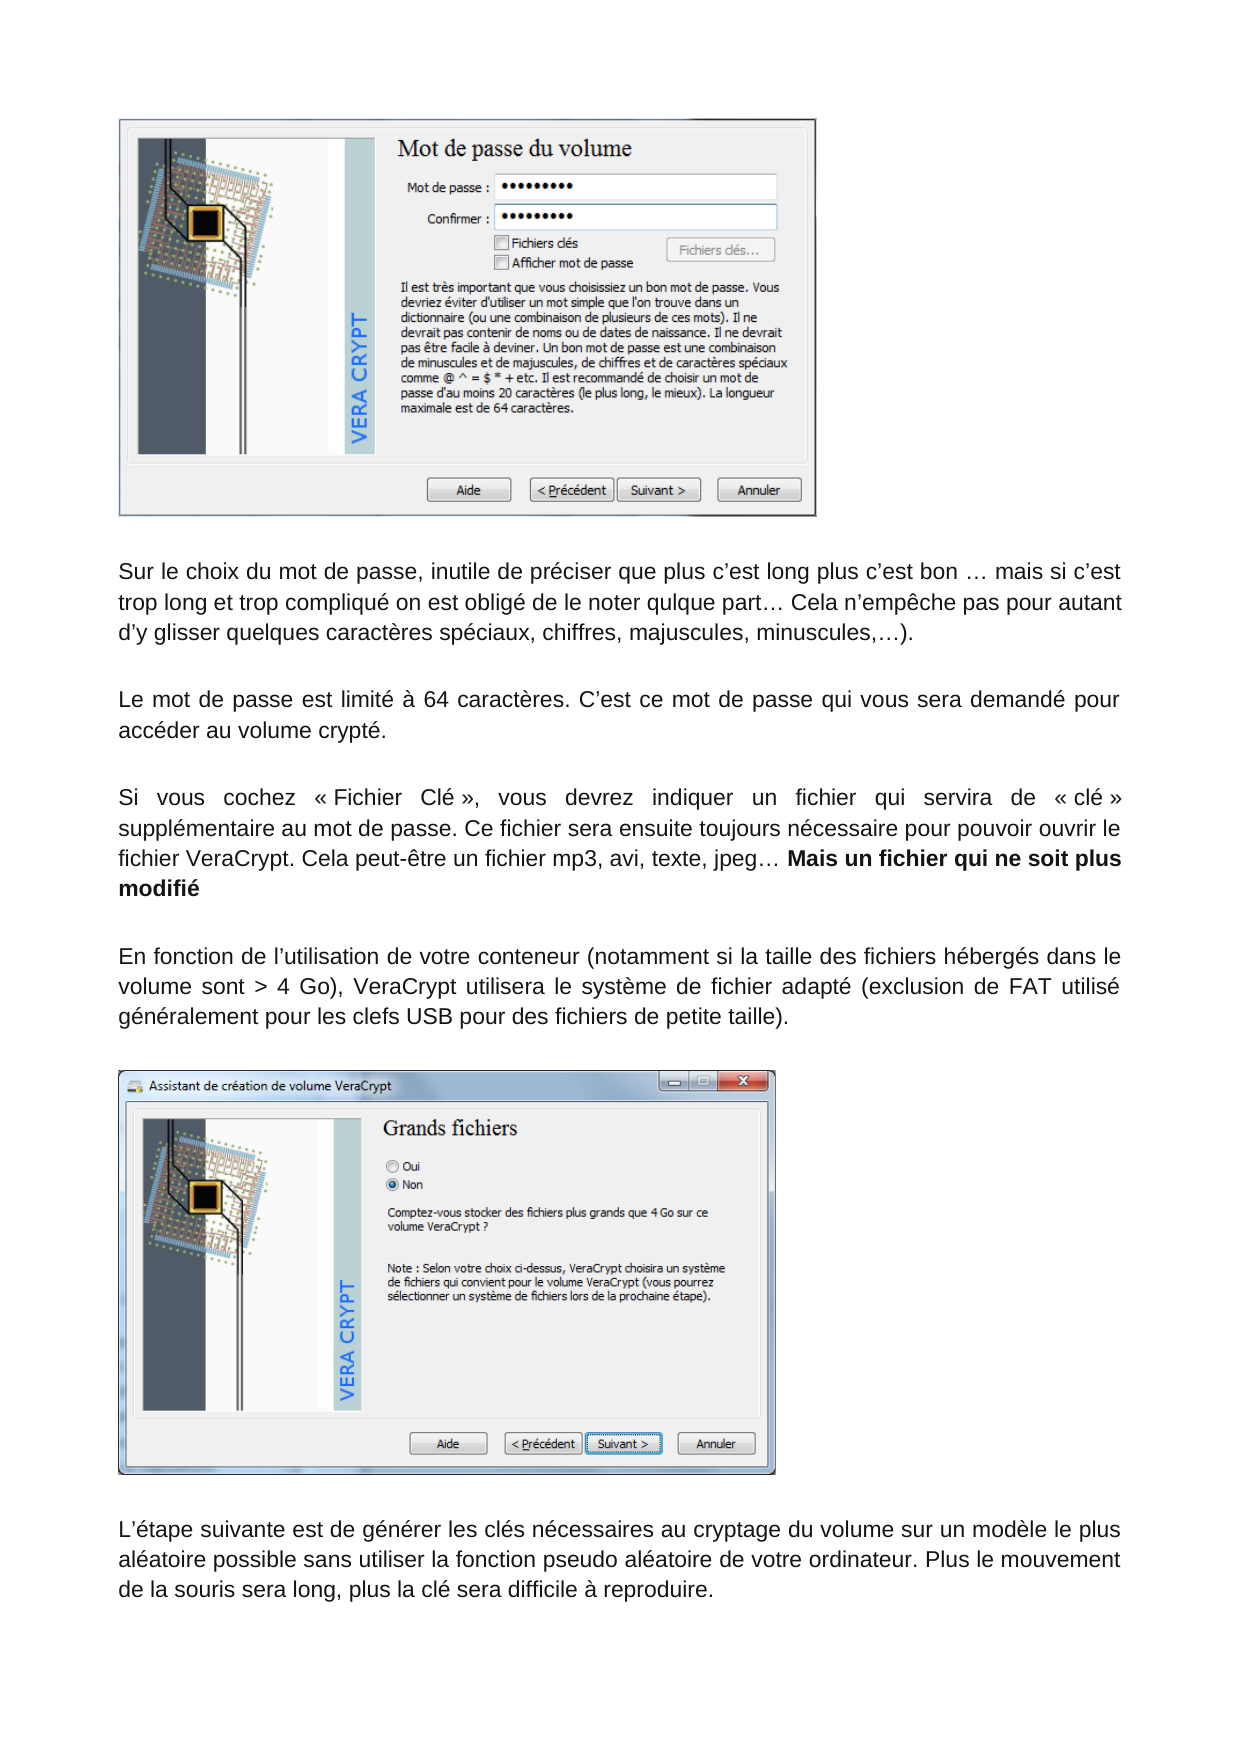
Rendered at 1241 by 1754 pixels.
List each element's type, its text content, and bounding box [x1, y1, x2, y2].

text Le mot de passe est limité à 64 caractères. C’est ce mot de passe qui vous sera demandé pour accéder au volume crypté. [118, 686, 1122, 743]
text Sur le choix du mot de passe, inutile de préciser que plus c’est long plus c’est bon … mais si c’est trop long et trop compliqué on est obligé de le noter qulque part… Cela n’empêche pas pour autant d’y glisser quelques caractères spéciaux, chiffres, majuscules, minuscules,…). [118, 558, 1122, 645]
text L’étape suivante est de générer les clés nécessaires au cryptage du volume sur un modèle le plus aléatoire possible sans utiliser la fonction pseudo aléatoire de votre ordinateur. Plus le mouvement de la souris sera long, plus la clé sera difficile à reproduire. [118, 1516, 1122, 1603]
text Si vous cochez « Fichier Clé », vous devrez indiquer un fichier qui servira de « clé » supplémentaire au mot de passe. Ce fichier sera ensuite toujours nécessaire pour pouvoir ouvrir le fichier VeraCrypt. Cela peut-être un fichier mp3, avi, texte, jpeg… Mais un fichier qui ne soit plus modifié [118, 784, 1122, 901]
text En fonction de l’utilisation de votre conteneur (notamment si la taille des fichiers hébergés dans le volume sont > 4 Go), VeraCrypt utilisera le système de fichier adapté (exclusion de FAT utilisé généralement pour les clefs USB pour des fichiers de petite taille). [118, 943, 1122, 1029]
picture [118, 1070, 776, 1475]
picture [118, 118, 817, 517]
